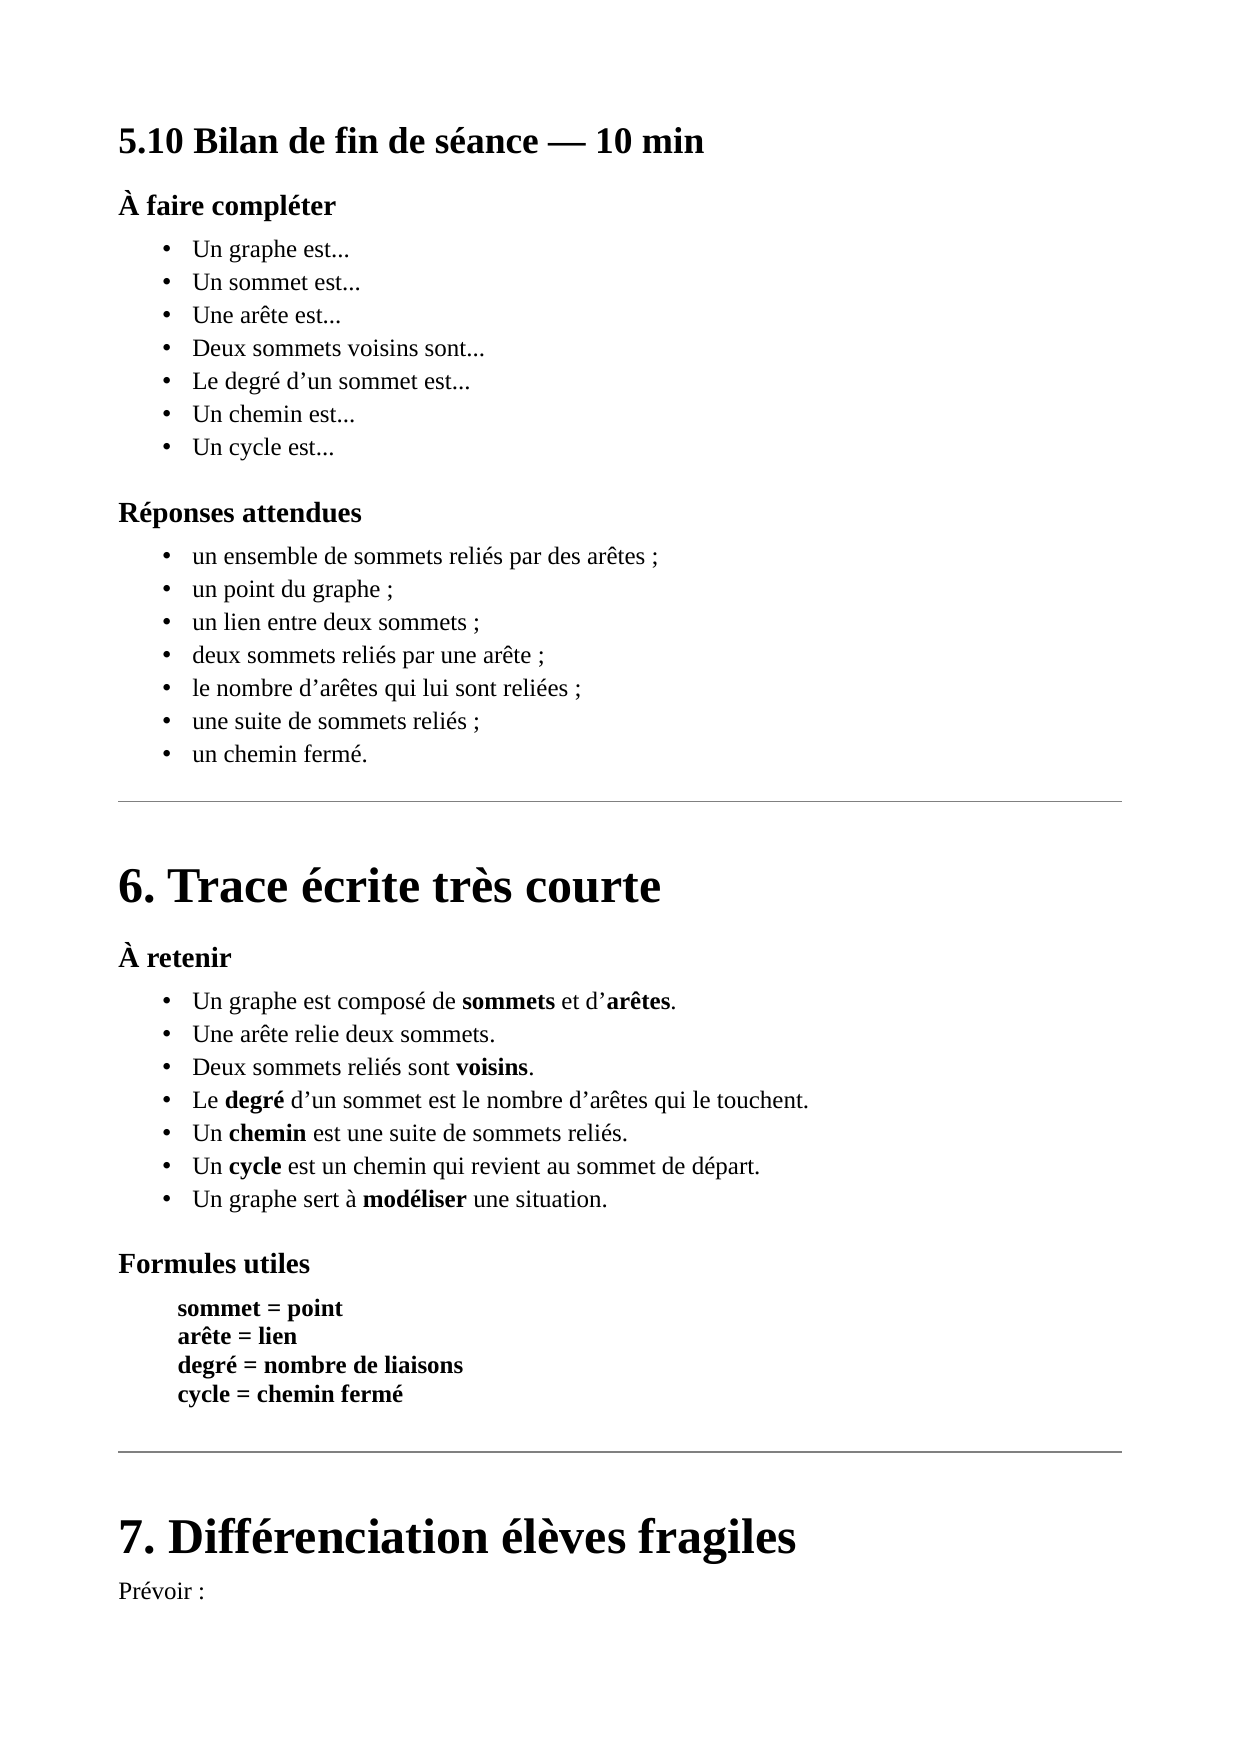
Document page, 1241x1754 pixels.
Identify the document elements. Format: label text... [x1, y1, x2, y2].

subtitle À faire compléter [118, 188, 1122, 222]
list Deux sommets reliés sont voisins. [162, 1052, 1122, 1081]
subtitle À retenir [118, 940, 1122, 974]
subtitle 7. Différenciation élèves fragiles [118, 1506, 1122, 1564]
list deux sommets reliés par une arête ; [162, 640, 1122, 668]
subtitle 5.10 Bilan de fin de séance — 10 min [118, 118, 1122, 161]
text Prévoir : [118, 1576, 1122, 1605]
list une suite de sommets reliés ; [162, 706, 1122, 734]
list Un cycle est... [162, 432, 1122, 461]
list Un chemin est... [162, 399, 1122, 428]
subtitle Formules utiles [118, 1247, 1122, 1280]
list Un graphe est composé de sommets et d’arêtes. [162, 986, 1122, 1015]
list Deux sommets voisins sont... [162, 333, 1122, 362]
list Un graphe sert à modéliser une situation. [162, 1184, 1122, 1213]
text sommet = point arête = lien degré = nombre de liaisons cycle = chemin fermé [177, 1293, 1063, 1408]
subtitle Réponses attendues [118, 495, 1122, 528]
list Le degré d’un sommet est... [162, 366, 1122, 395]
list Un sommet est... [162, 267, 1122, 296]
list un point du graphe ; [162, 574, 1122, 602]
list Un cycle est un chemin qui revient au sommet de départ. [162, 1151, 1122, 1180]
list un lien entre deux sommets ; [162, 607, 1122, 636]
list un chemin fermé. [162, 739, 1122, 768]
list Un graphe est... [162, 234, 1122, 263]
list Un chemin est une suite de sommets reliés. [162, 1118, 1122, 1147]
list Une arête relie deux sommets. [162, 1019, 1122, 1048]
list le nombre d’arêtes qui lui sont reliées ; [162, 673, 1122, 702]
list Une arête est... [162, 300, 1122, 329]
subtitle 6. Trace écrite très courte [118, 856, 1122, 913]
list un ensemble de sommets reliés par des arêtes ; [162, 541, 1122, 569]
list Le degré d’un sommet est le nombre d’arêtes qui le touchent. [162, 1085, 1122, 1114]
